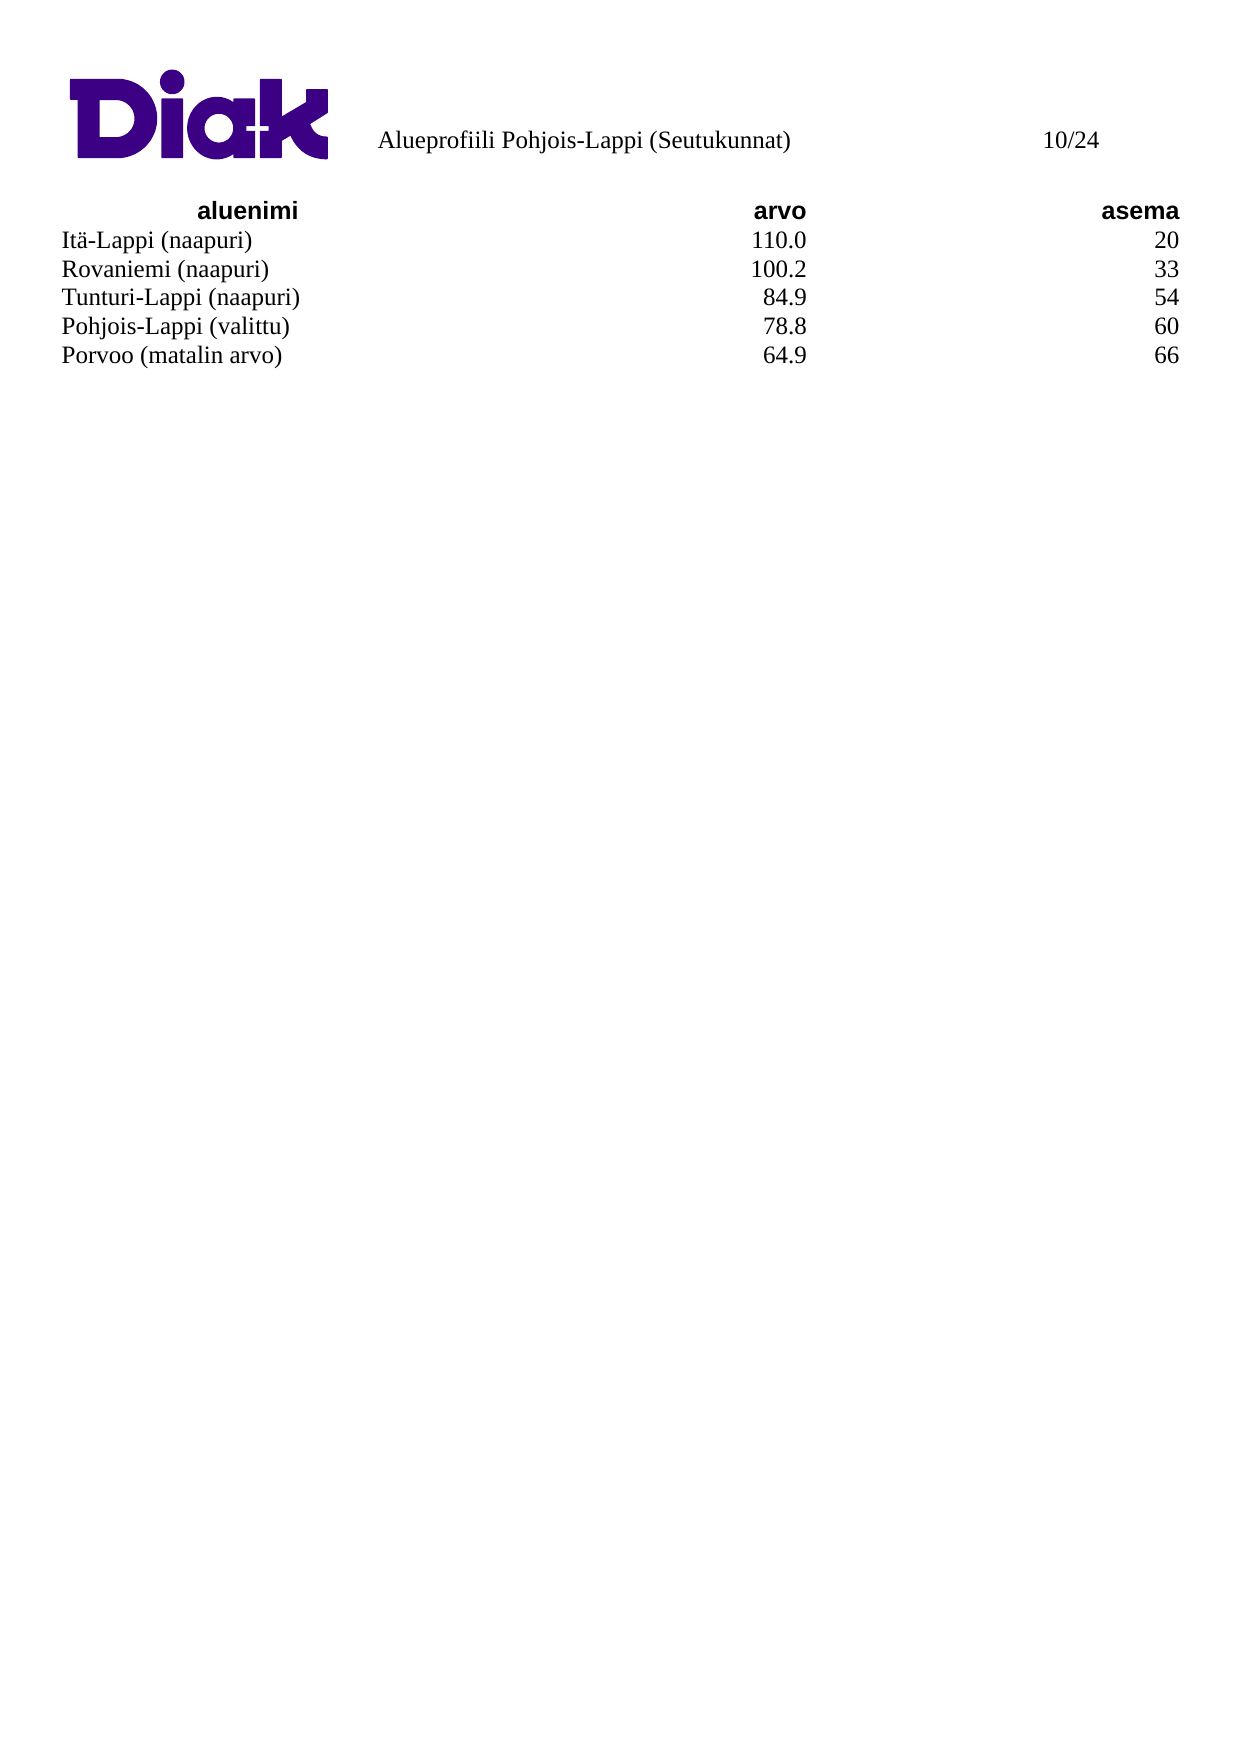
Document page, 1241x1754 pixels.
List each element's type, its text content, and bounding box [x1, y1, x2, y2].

table_cell Pohjois-Lappi (valittu) [61, 311, 434, 340]
table_cell 54 [806, 283, 1179, 311]
table_header asema [806, 196, 1179, 225]
table_header aluenimi [61, 196, 434, 225]
table_cell Porvoo (matalin arvo) [61, 340, 434, 369]
table_cell 60 [806, 311, 1179, 340]
table_cell Itä-Lappi (naapuri) [61, 225, 434, 254]
table_header arvo [434, 196, 806, 225]
table_cell 64.9 [434, 340, 806, 369]
table_cell 84.9 [434, 283, 806, 311]
table_cell 110.0 [434, 225, 806, 254]
table_cell Rovaniemi (naapuri) [61, 254, 434, 282]
table_cell 33 [806, 254, 1179, 282]
table_cell 78.8 [434, 311, 806, 340]
table_cell 100.2 [434, 254, 806, 282]
table_cell 20 [806, 225, 1179, 254]
table_cell Tunturi-Lappi (naapuri) [61, 283, 434, 311]
table_cell 66 [806, 340, 1179, 369]
